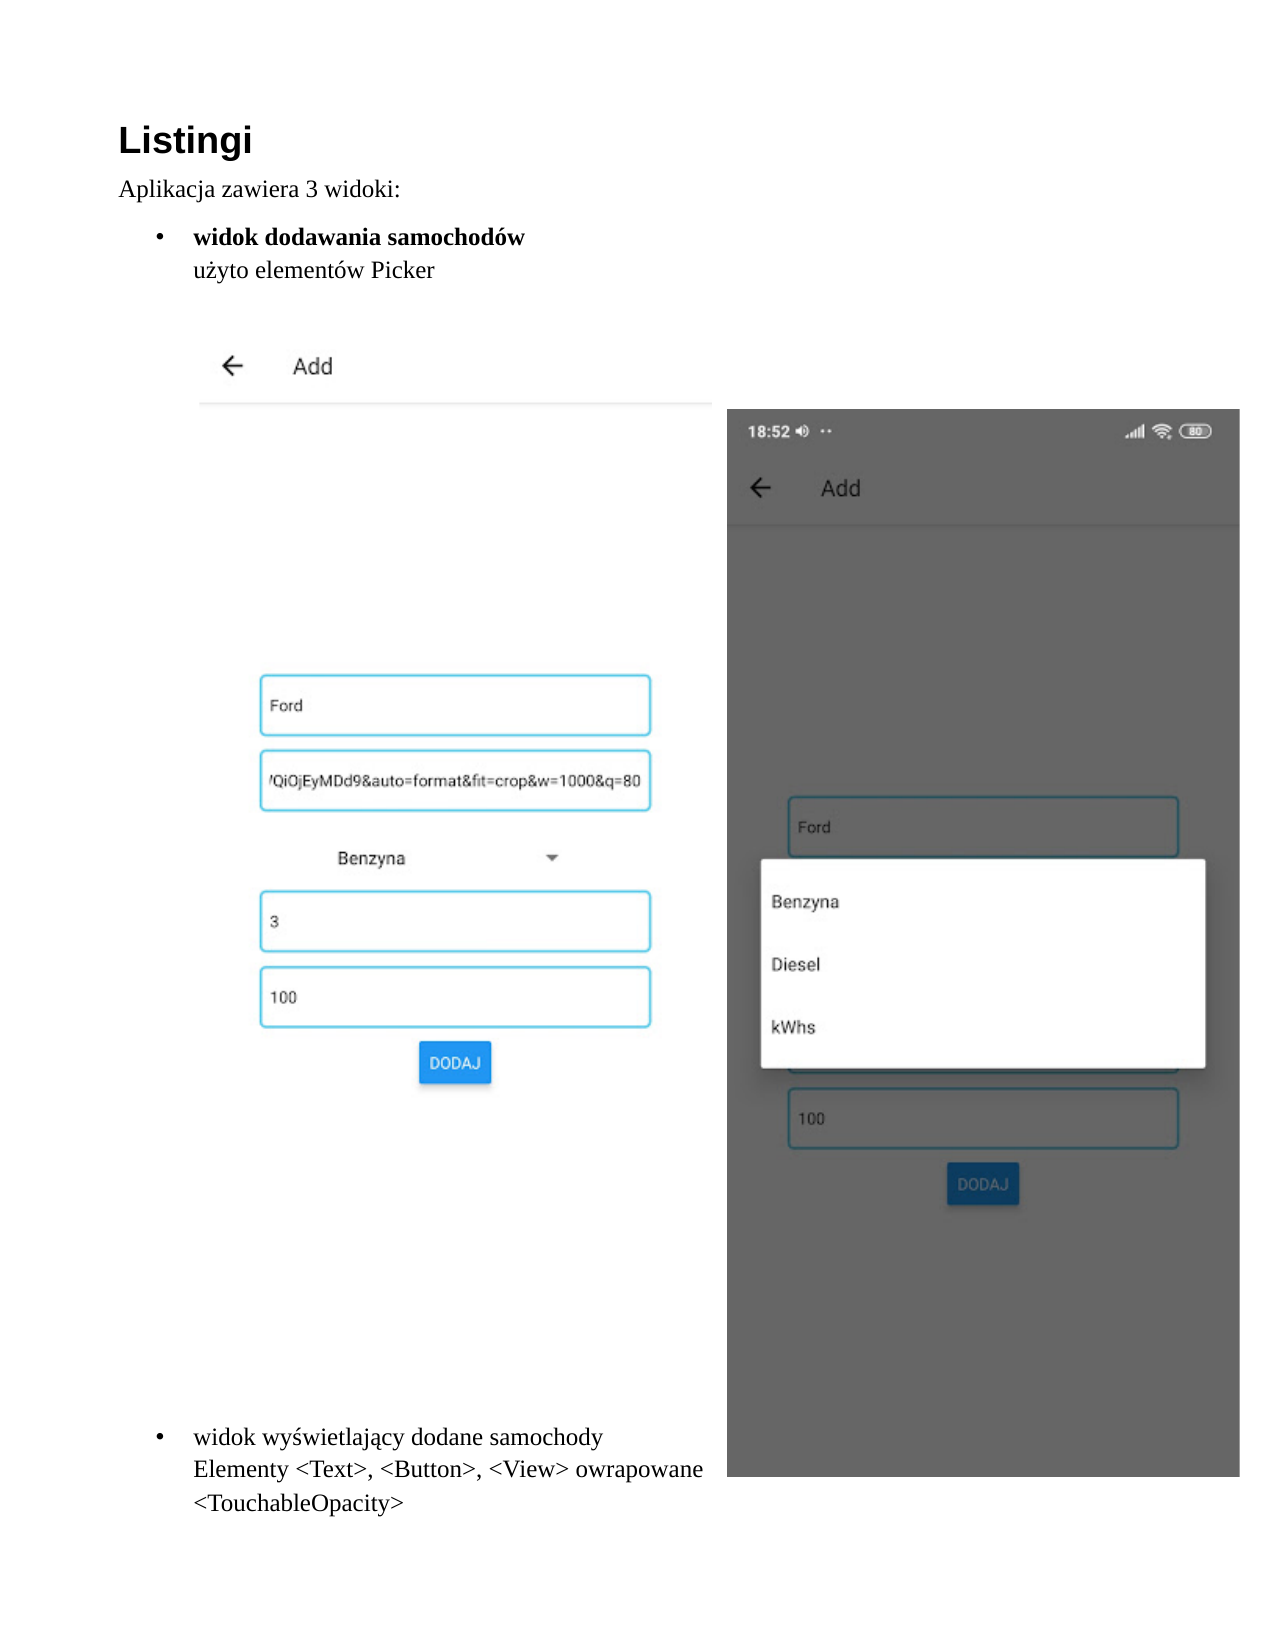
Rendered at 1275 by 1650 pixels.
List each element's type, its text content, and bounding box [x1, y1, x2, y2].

picture [727, 409, 1240, 1477]
list widok wyświetlający dodane samochody Elementy <Text>, <Button>, <View> owrapowane <TouchableOpacity> [156, 1422, 1157, 1516]
subtitle Listingi [118, 118, 1157, 162]
picture [199, 287, 712, 1356]
list widok dodawania samochodów użyto elementów Picker [156, 222, 1157, 1355]
text Aplikacja zawiera 3 widoki: [118, 174, 1157, 203]
